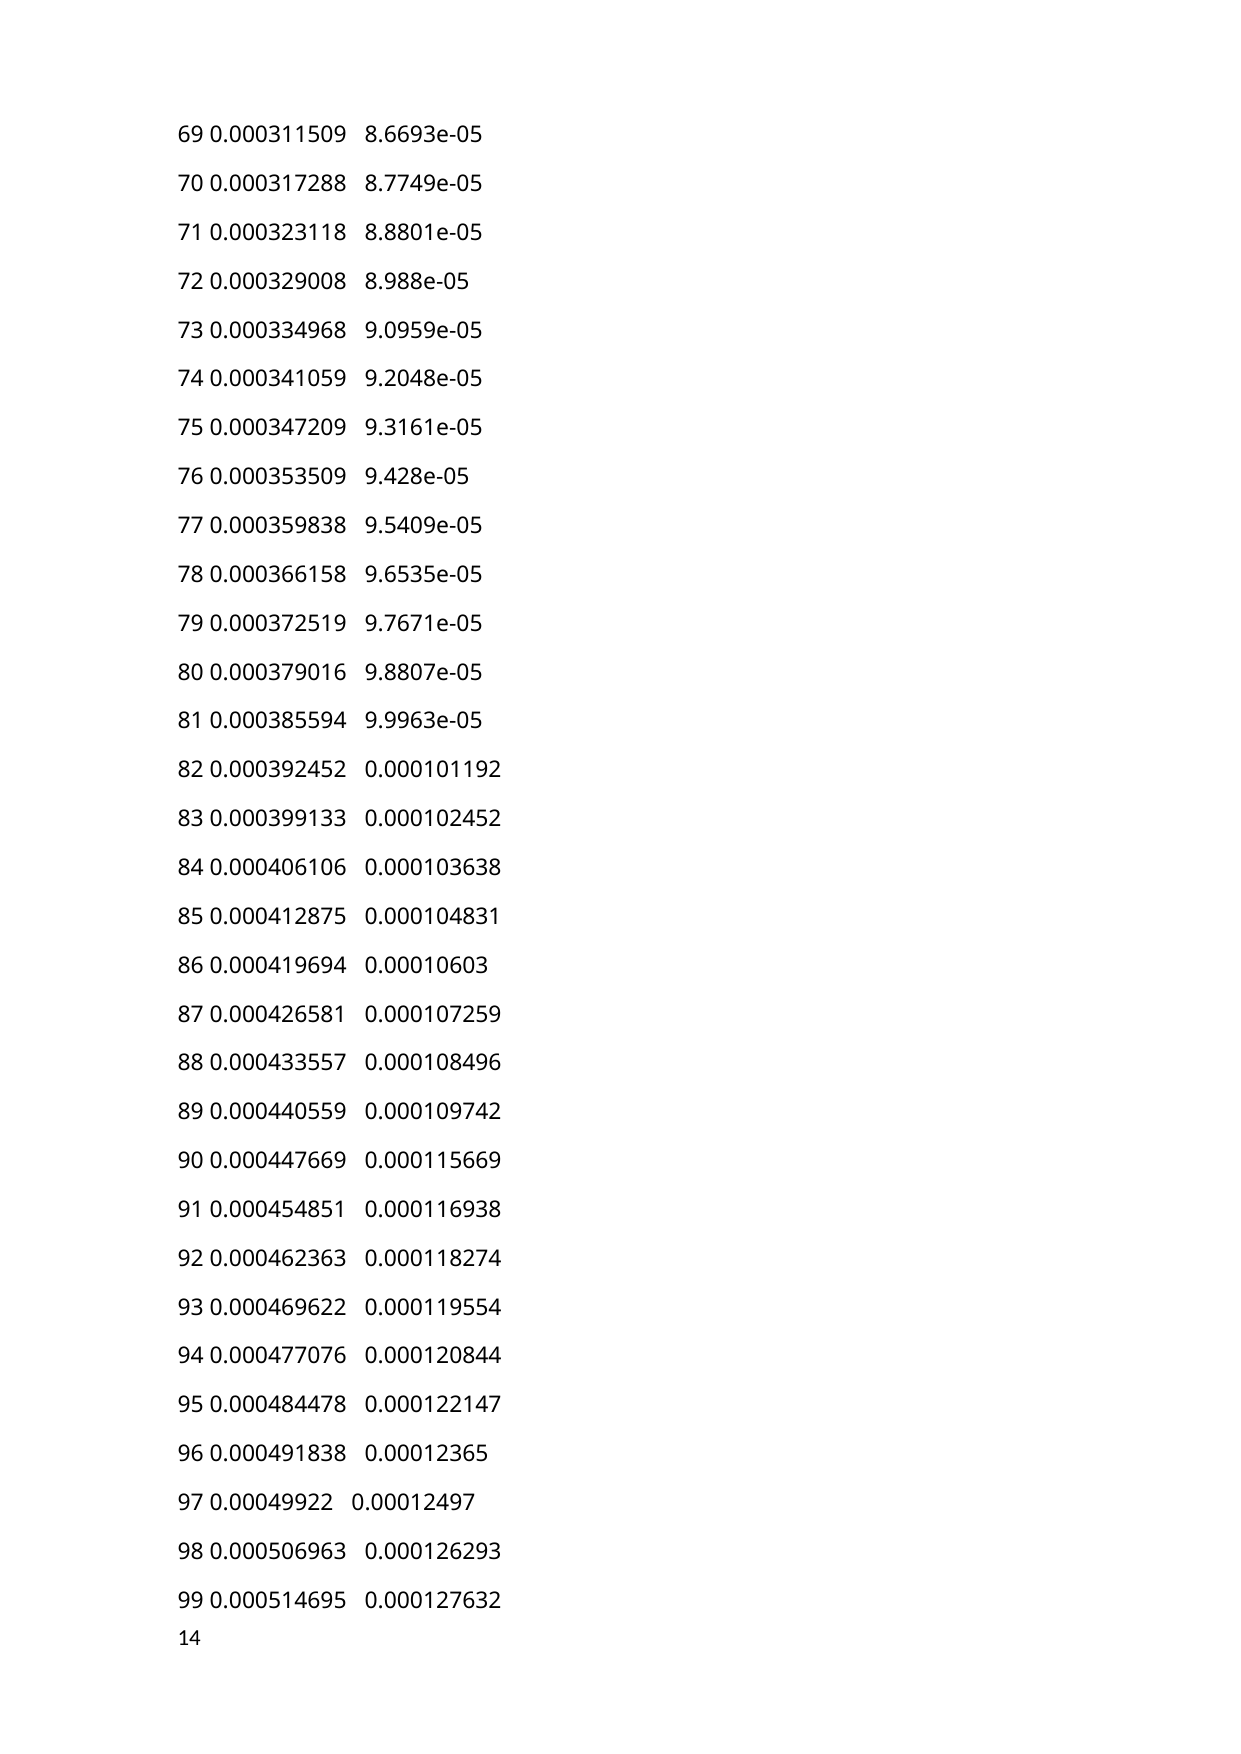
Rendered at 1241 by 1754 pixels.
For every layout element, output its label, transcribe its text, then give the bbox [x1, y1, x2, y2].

text 97 0.00049922 0.00012497 [177, 1486, 1152, 1517]
text 88 0.000433557 0.000108496 [177, 1046, 1152, 1078]
text 76 0.000353509 9.428e-05 [177, 460, 1152, 491]
text 93 0.000469622 0.000119554 [177, 1291, 1152, 1322]
text 86 0.000419694 0.00010603 [177, 949, 1152, 980]
text 70 0.000317288 8.7749e-05 [177, 167, 1152, 198]
text 74 0.000341059 9.2048e-05 [177, 362, 1152, 394]
text 90 0.000447669 0.000115669 [177, 1144, 1152, 1175]
text 73 0.000334968 9.0959e-05 [177, 313, 1152, 345]
text 77 0.000359838 9.5409e-05 [177, 509, 1152, 540]
text 83 0.000399133 0.000102452 [177, 802, 1152, 833]
text 98 0.000506963 0.000126293 [177, 1535, 1152, 1566]
text 80 0.000379016 9.8807e-05 [177, 656, 1152, 687]
text 79 0.000372519 9.7671e-05 [177, 607, 1152, 638]
text 95 0.000484478 0.000122147 [177, 1388, 1152, 1419]
text 89 0.000440559 0.000109742 [177, 1095, 1152, 1126]
text 82 0.000392452 0.000101192 [177, 753, 1152, 784]
text 75 0.000347209 9.3161e-05 [177, 411, 1152, 442]
text 78 0.000366158 9.6535e-05 [177, 558, 1152, 589]
text 85 0.000412875 0.000104831 [177, 900, 1152, 931]
text 94 0.000477076 0.000120844 [177, 1339, 1152, 1371]
text 99 0.000514695 0.000127632 [177, 1584, 1152, 1615]
text 92 0.000462363 0.000118274 [177, 1242, 1152, 1273]
text 69 0.000311509 8.6693e-05 [177, 118, 1152, 149]
text 96 0.000491838 0.00012365 [177, 1437, 1152, 1468]
text 84 0.000406106 0.000103638 [177, 851, 1152, 882]
text 87 0.000426581 0.000107259 [177, 997, 1152, 1029]
text 91 0.000454851 0.000116938 [177, 1193, 1152, 1224]
text 72 0.000329008 8.988e-05 [177, 265, 1152, 296]
text 81 0.000385594 9.9963e-05 [177, 704, 1152, 736]
text 71 0.000323118 8.8801e-05 [177, 216, 1152, 247]
